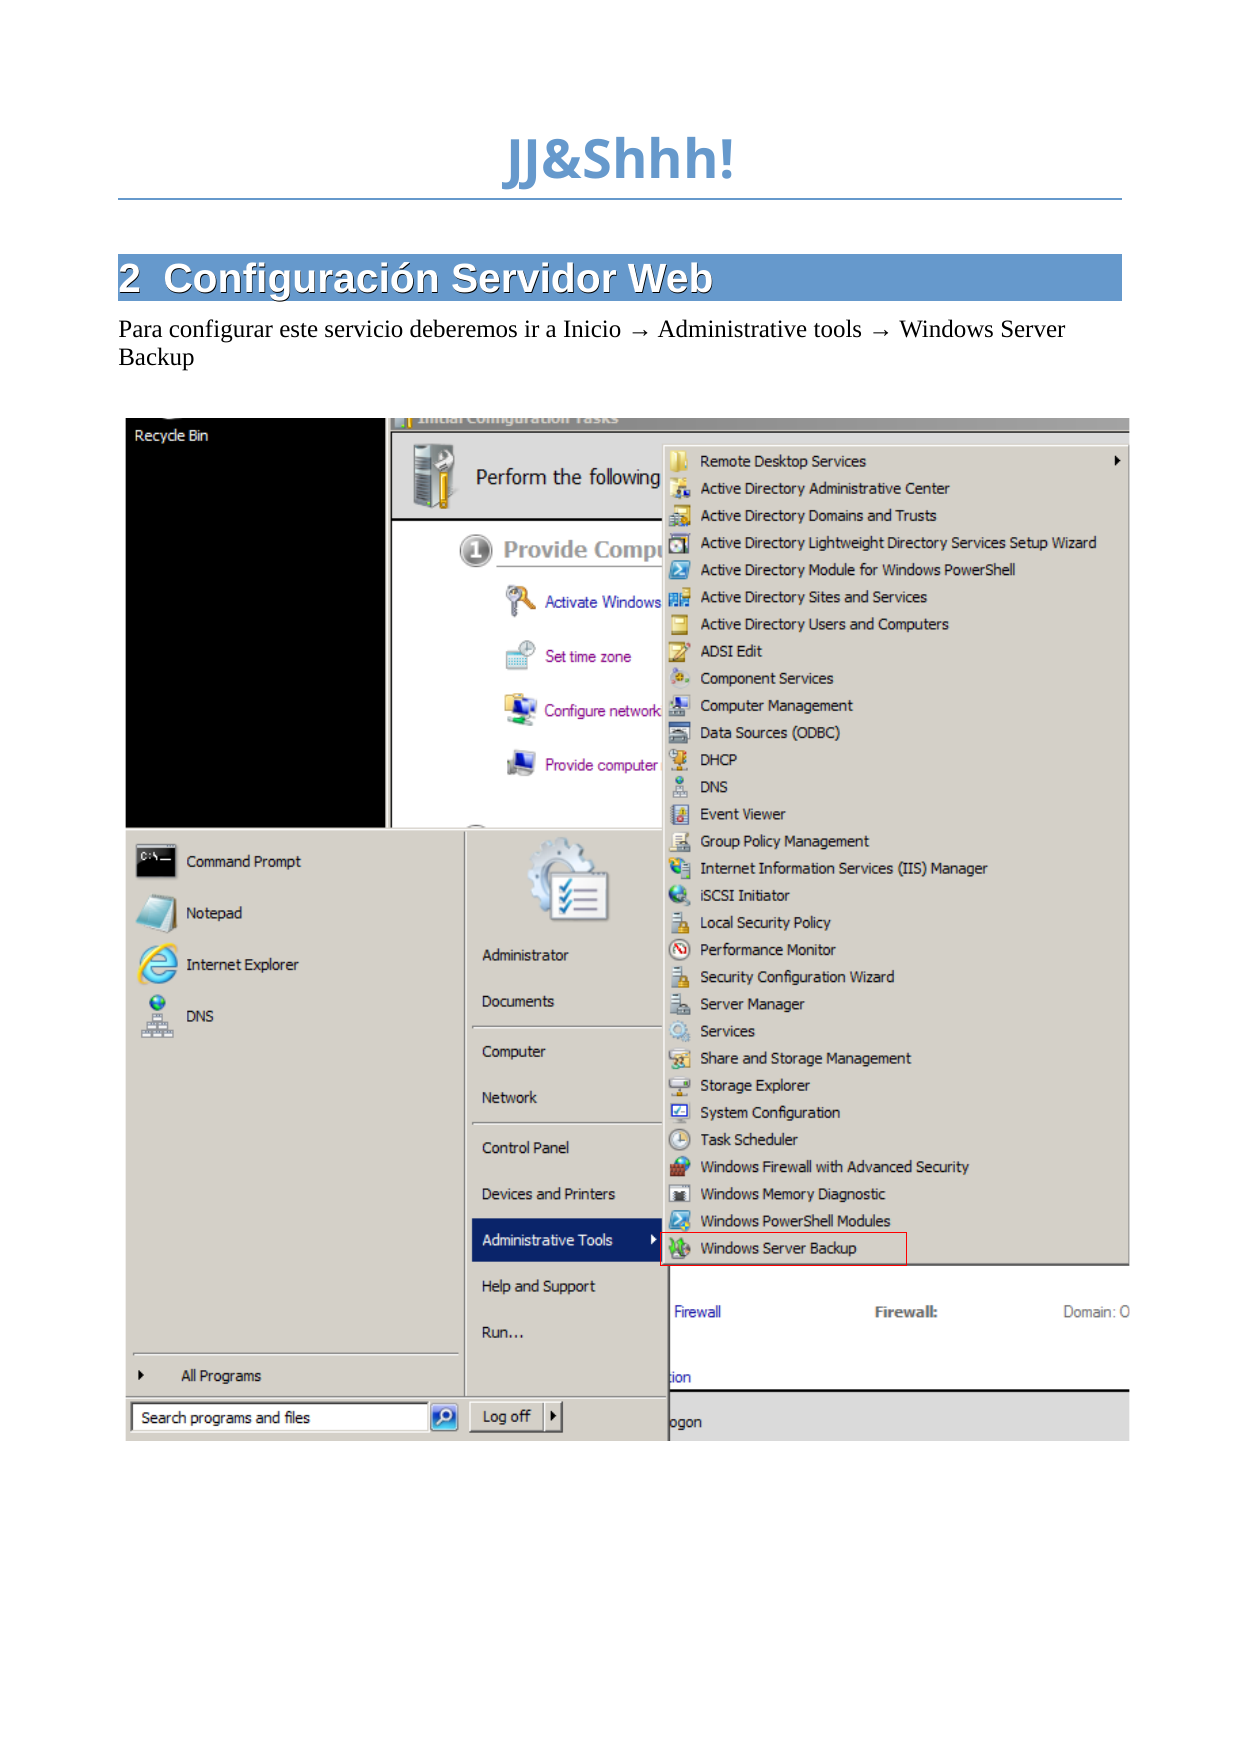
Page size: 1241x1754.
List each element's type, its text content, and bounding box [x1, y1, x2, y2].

subtitle Configuración Servidor Web [118, 254, 1122, 301]
text Para configurar este servicio deberemos ir a Inicio → Administrative tools → Windows Server Backup [118, 314, 1122, 371]
picture [125, 418, 1130, 1441]
